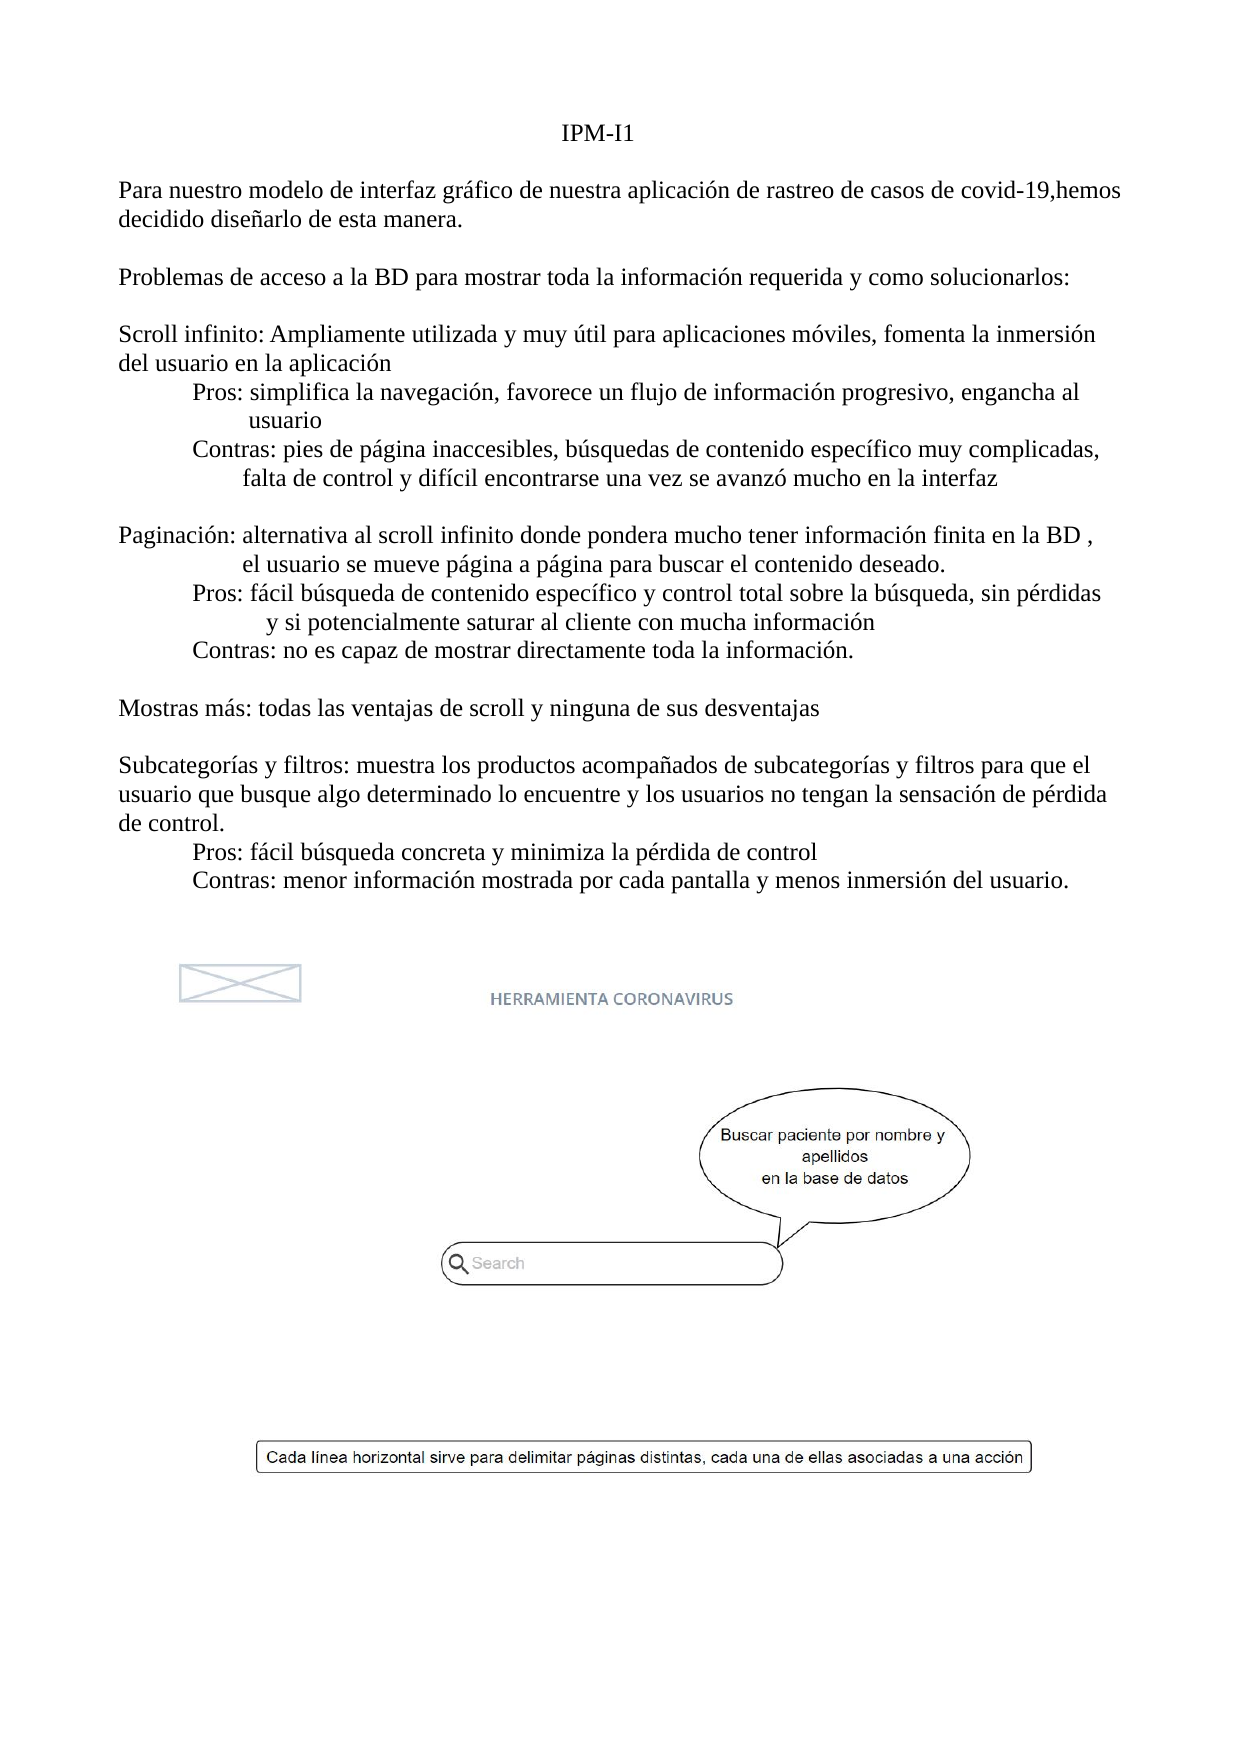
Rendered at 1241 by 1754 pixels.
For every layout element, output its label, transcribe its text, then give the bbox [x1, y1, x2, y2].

text Pros: fácil búsqueda concreta y minimiza la pérdida de control [118, 837, 1122, 866]
text Para nuestro modelo de interfaz gráfico de nuestra aplicación de rastreo de casos de covid-19,hemos decidido diseñarlo de esta manera. [118, 176, 1122, 233]
text el usuario se mueve página a página para buscar el contenido deseado. [118, 549, 1122, 578]
picture [109, 950, 1114, 1509]
text Mostras más: todas las ventajas de scroll y ninguna de sus desventajas [118, 693, 1122, 722]
text Paginación: alternativa al scroll infinito donde pondera mucho tener información finita en la BD , [118, 521, 1122, 549]
text Contras: menor información mostrada por cada pantalla y menos inmersión del usuario. [118, 866, 1122, 894]
text Contras: pies de página inaccesibles, búsquedas de contenido específico muy complicadas, falta de control y difícil encontrarse una vez se avanzó mucho en la interfaz [118, 434, 1122, 492]
text Subcategorías y filtros: muestra los productos acompañados de subcategorías y filtros para que el usuario que busque algo determinado lo encuentre y los usuarios no tengan la sensación de pérdida de control. [118, 751, 1122, 837]
text Pros: fácil búsqueda de contenido específico y control total sobre la búsqueda, sin pérdidas [118, 578, 1122, 607]
text Contras: no es capaz de mostrar directamente toda la información. [118, 636, 1122, 664]
text Scroll infinito: Ampliamente utilizada y muy útil para aplicaciones móviles, fomenta la inmersión del usuario en la aplicación [118, 319, 1122, 377]
text Pros: simplifica la navegación, favorece un flujo de información progresivo, engancha al usuario [118, 377, 1122, 434]
text Problemas de acceso a la BD para mostrar toda la información requerida y como solucionarlos: [118, 262, 1122, 291]
text IPM-I1 [118, 118, 1122, 147]
text y si potencialmente saturar al cliente con mucha información [118, 607, 1122, 636]
